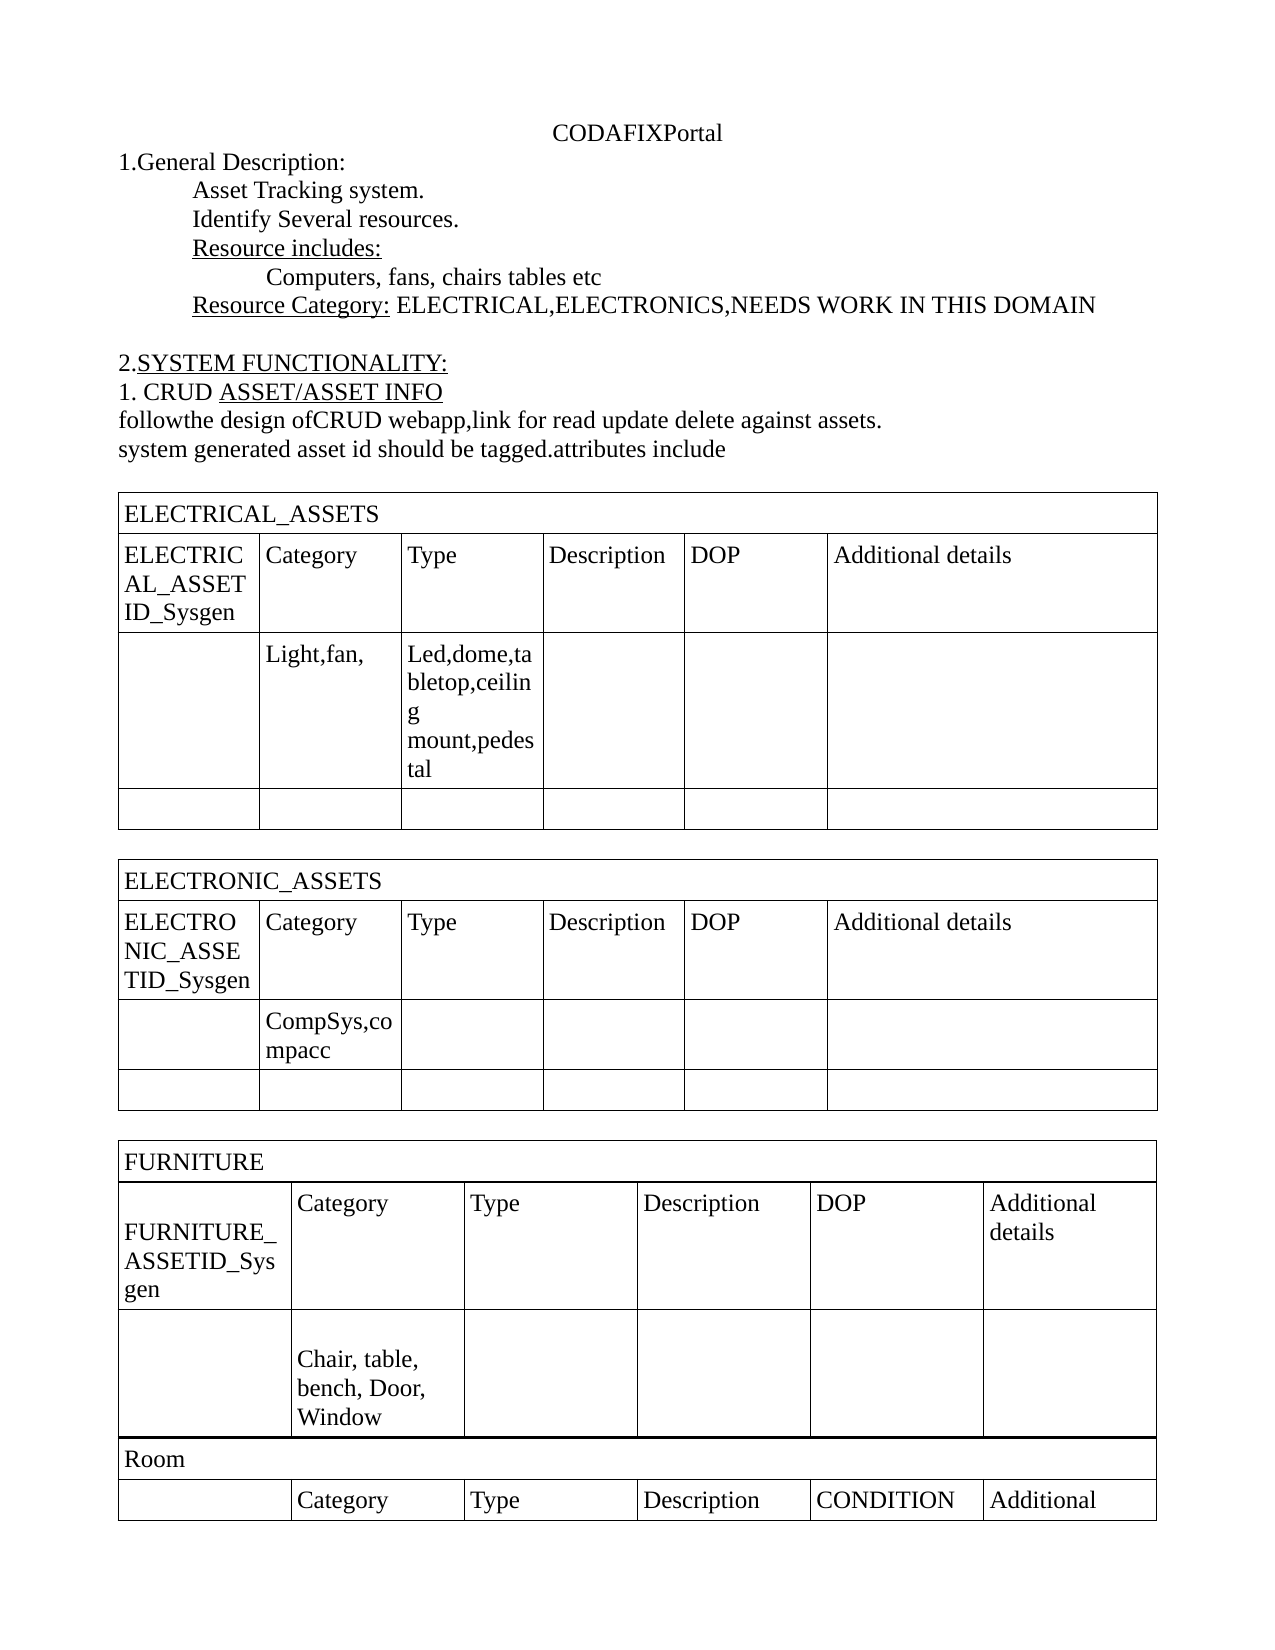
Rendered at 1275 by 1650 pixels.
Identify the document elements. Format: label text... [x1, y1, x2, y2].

table_cell Type [465, 1480, 637, 1520]
table_cell Type [465, 1183, 637, 1309]
table_cell DOP [685, 534, 827, 632]
table_cell Description [638, 1183, 810, 1309]
table_cell Category [292, 1480, 464, 1520]
table_cell Description [638, 1480, 810, 1520]
table_cell [402, 1000, 543, 1069]
table_cell DOP [685, 901, 827, 999]
table_cell [544, 1000, 684, 1069]
table_cell [119, 633, 259, 788]
table_cell [544, 633, 684, 788]
table_cell Led,dome,tabletop,ceiling mount,pedestal [402, 633, 543, 788]
text 2.SYSTEM FUNCTIONALITY: [118, 348, 1157, 377]
table_cell [119, 1070, 259, 1110]
table_cell CompSys,compacc [260, 1000, 401, 1069]
table_cell [811, 1310, 983, 1436]
table_cell Description [544, 534, 684, 632]
text Asset Tracking system. [118, 176, 1157, 204]
text 1. CRUD ASSET/ASSET INFO [118, 377, 1157, 406]
table_cell DOP [811, 1183, 983, 1309]
table_cell [544, 789, 684, 829]
table_header FURNITURE [119, 1141, 1156, 1181]
table_cell Type [402, 901, 543, 999]
table_cell [465, 1310, 637, 1436]
table_cell Category [260, 534, 401, 632]
table_cell [984, 1310, 1156, 1436]
table_cell [260, 1070, 401, 1110]
table_cell [119, 1480, 291, 1520]
table_cell CONDITION [811, 1480, 983, 1520]
table_cell [119, 1000, 259, 1069]
table_header ELECTRICAL_ASSETS [119, 493, 1157, 533]
table_header ELECTRONIC_ASSETS [119, 860, 1157, 900]
table_cell [828, 1000, 1157, 1069]
table_cell [685, 1070, 827, 1110]
table_cell [119, 1310, 291, 1436]
table_cell [402, 789, 543, 829]
table_cell [828, 789, 1157, 829]
table_cell FURNITURE_ASSETID_Sysgen [119, 1183, 291, 1309]
table_cell [685, 789, 827, 829]
table_cell [260, 789, 401, 829]
table_cell Additional details [828, 534, 1157, 632]
text Resource includes: [118, 233, 1157, 262]
table_cell [544, 1070, 684, 1110]
table_cell Additional details [828, 901, 1157, 999]
table_cell [638, 1310, 810, 1436]
table_header Room [119, 1439, 1156, 1479]
table_cell Description [544, 901, 684, 999]
table_cell [828, 633, 1157, 788]
text Computers, fans, chairs tables etc [118, 262, 1157, 291]
text followthe design ofCRUD webapp,link for read update delete against assets. [118, 406, 1157, 434]
table_cell [119, 789, 259, 829]
table_cell Category [292, 1183, 464, 1309]
text Resource Category: ELECTRICAL,ELECTRONICS,NEEDS WORK IN THIS DOMAIN [118, 291, 1157, 319]
text CODAFIXPortal [118, 118, 1157, 147]
table_cell ELECTRICAL_ASSETID_Sysgen [119, 534, 259, 632]
table_cell [828, 1070, 1157, 1110]
table_cell Chair, table, bench, Door, Window [292, 1310, 464, 1436]
table_cell [685, 1000, 827, 1069]
text system generated asset id should be tagged.attributes include [118, 434, 1157, 463]
table_cell Light,fan, [260, 633, 401, 788]
text 1.General Description: [118, 147, 1157, 176]
table_cell [685, 633, 827, 788]
table_cell Additional [984, 1480, 1156, 1520]
table_cell ELECTRONIC_ASSETID_Sysgen [119, 901, 259, 999]
table_cell [402, 1070, 543, 1110]
table_cell Type [402, 534, 543, 632]
table_cell Category [260, 901, 401, 999]
table_cell Additional details [984, 1183, 1156, 1309]
text Identify Several resources. [118, 204, 1157, 233]
